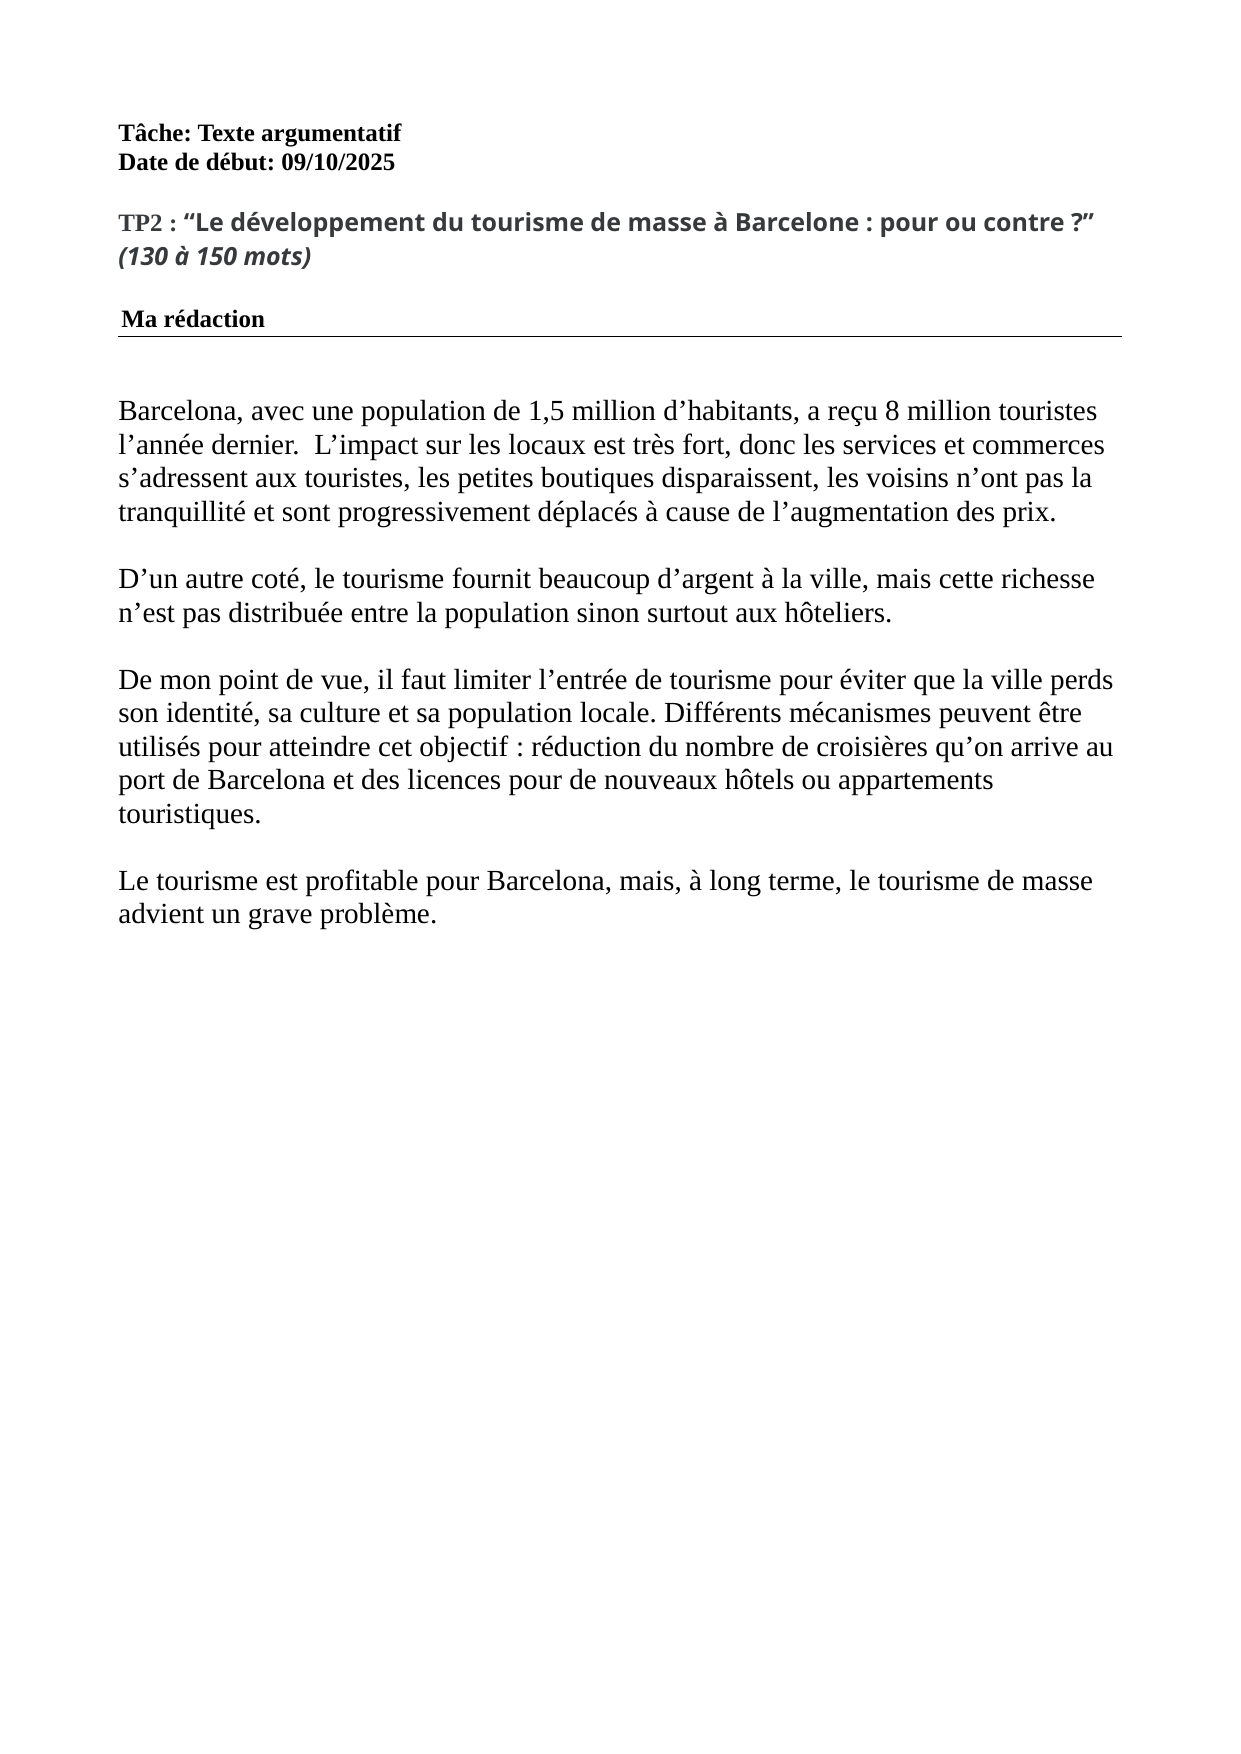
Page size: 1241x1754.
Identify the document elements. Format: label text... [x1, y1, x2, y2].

text De mon point de vue, il faut limiter l’entrée de tourisme pour éviter que la ville perds son identité, sa culture et sa population locale. Différents mécanismes peuvent être utilisés pour atteindre cet objectif : réduction du nombre de croisières qu’on arrive au port de Barcelona et des licences pour de nouveaux hôtels ou appartements touristiques. [118, 662, 1122, 829]
text Ma rédaction [118, 301, 1122, 336]
text Tâche: Texte argumentatif [118, 118, 1122, 147]
text TP2 : “Le développement du tourisme de masse à Barcelone : pour ou contre ?” (130 à 150 mots) [118, 204, 1122, 272]
text Le tourisme est profitable pour Barcelona, mais, à long terme, le tourisme de masse advient un grave problème. [118, 863, 1122, 930]
text D’un autre coté, le tourisme fournit beaucoup d’argent à la ville, mais cette richesse n’est pas distribuée entre la population sinon surtout aux hôteliers. [118, 561, 1122, 628]
text Barcelona, avec une population de 1,5 million d’habitants, a reçu 8 million touristes l’année dernier. L’impact sur les locaux est très fort, donc les services et commerces s’adressent aux touristes, les petites boutiques disparaissent, les voisins n’ont pas la tranquillité et sont progressivement déplacés à cause de l’augmentation des prix. [118, 393, 1122, 528]
text Date de début: 09/10/2025 [118, 147, 1122, 176]
